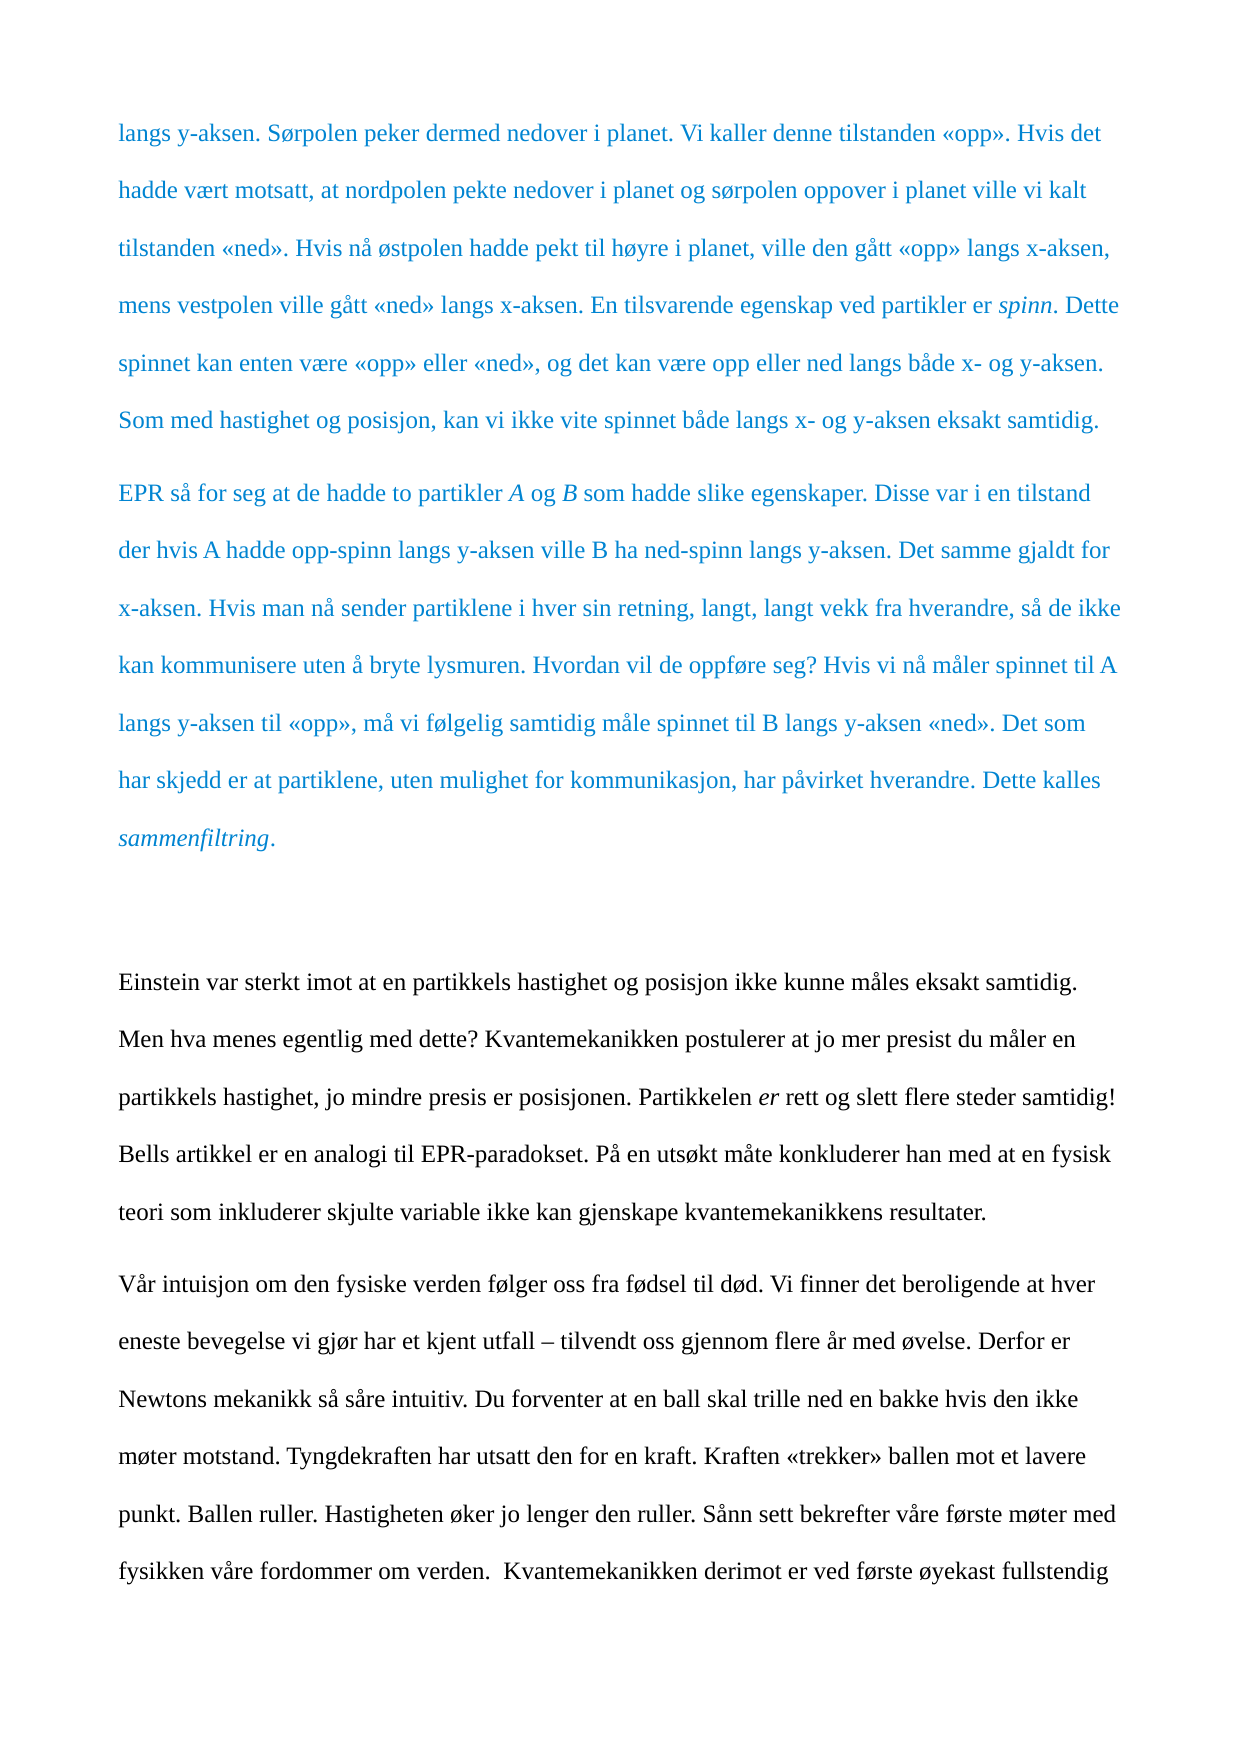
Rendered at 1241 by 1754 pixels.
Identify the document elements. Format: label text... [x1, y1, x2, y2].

text Einstein var sterkt imot at en partikkels hastighet og posisjon ikke kunne måles eksakt samtidig. Men hva menes egentlig med dette? Kvantemekanikken postulerer at jo mer presist du måler en partikkels hastighet, jo mindre presis er posisjonen. Partikkelen er rett og slett flere steder samtidig! Bells artikkel er en analogi til EPR-paradokset. På en utsøkt måte konkluderer han med at en fysisk teori som inkluderer skjulte variable ikke kan gjenskape kvantemekanikkens resultater. [118, 967, 1122, 1226]
text langs y-aksen. Sørpolen peker dermed nedover i planet. Vi kaller denne tilstanden «opp». Hvis det hadde vært motsatt, at nordpolen pekte nedover i planet og sørpolen oppover i planet ville vi kalt tilstanden «ned». Hvis nå østpolen hadde pekt til høyre i planet, ville den gått «opp» langs x-aksen, mens vestpolen ville gått «ned» langs x-aksen. En tilsvarende egenskap ved partikler er spinn. Dette spinnet kan enten være «opp» eller «ned», og det kan være opp eller ned langs både x- og y-aksen. Som med hastighet og posisjon, kan vi ikke vite spinnet både langs x- og y-aksen eksakt samtidig. [118, 118, 1122, 434]
text EPR så for seg at de hadde to partikler A og B som hadde slike egenskaper. Disse var i en tilstand der hvis A hadde opp-spinn langs y-aksen ville B ha ned-spinn langs y-aksen. Det samme gjaldt for x-aksen. Hvis man nå sender partiklene i hver sin retning, langt, langt vekk fra hverandre, så de ikke kan kommunisere uten å bryte lysmuren. Hvordan vil de oppføre seg? Hvis vi nå måler spinnet til A langs y-aksen til «opp», må vi følgelig samtidig måle spinnet til B langs y-aksen «ned». Det som har skjedd er at partiklene, uten mulighet for kommunikasjon, har påvirket hverandre. Dette kalles sammenfiltring. [118, 478, 1122, 851]
text Vår intuisjon om den fysiske verden følger oss fra fødsel til død. Vi finner det beroligende at hver eneste bevegelse vi gjør har et kjent utfall – tilvendt oss gjennom flere år med øvelse. Derfor er Newtons mekanikk så såre intuitiv. Du forventer at en ball skal trille ned en bakke hvis den ikke møter motstand. Tyngdekraften har utsatt den for en kraft. Kraften «trekker» ballen mot et lavere punkt. Ballen ruller. Hastigheten øker jo lenger den ruller. Sånn sett bekrefter våre første møter med fysikken våre fordommer om verden. Kvantemekanikken derimot er ved første øyekast fullstendig [118, 1269, 1122, 1585]
